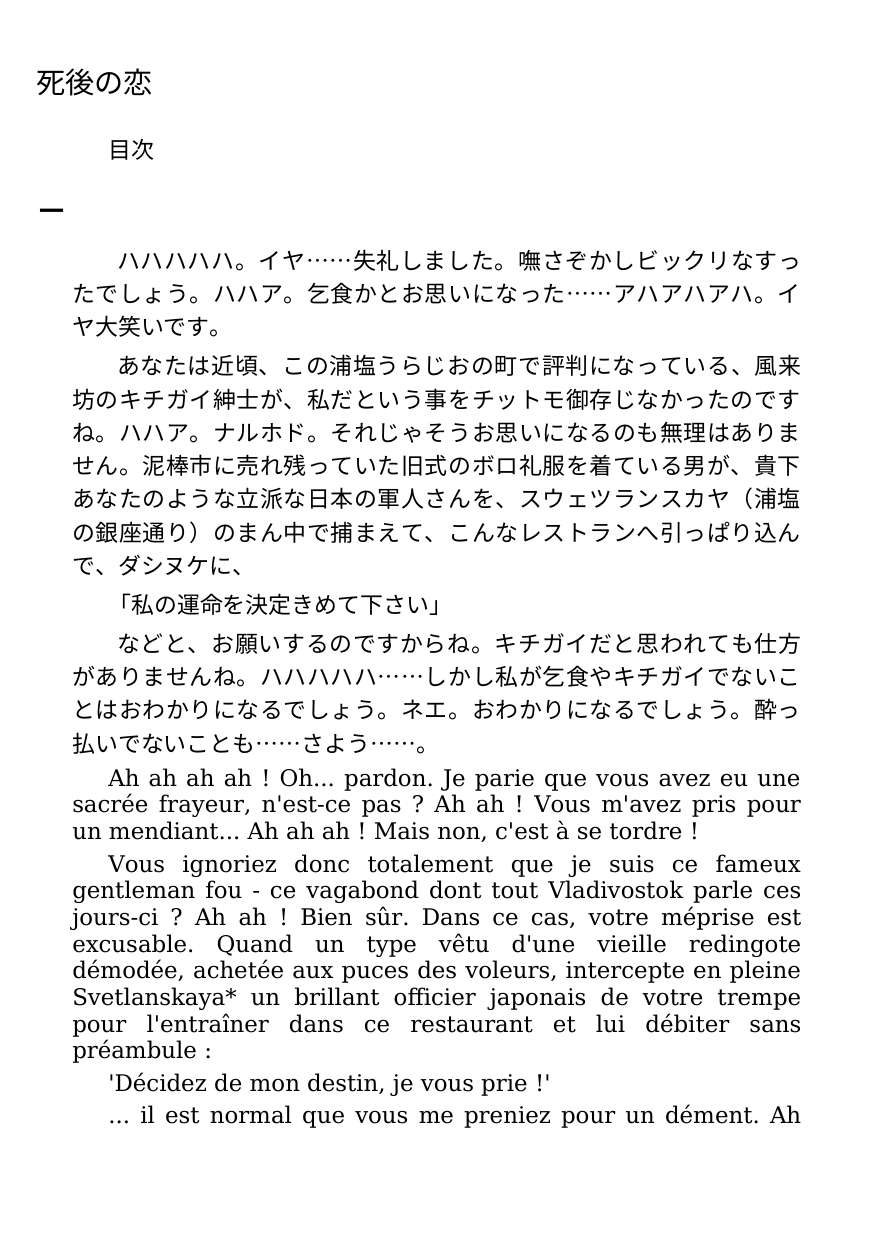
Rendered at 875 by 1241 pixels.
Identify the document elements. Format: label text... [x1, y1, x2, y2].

text などと、お願いするのですからね。キチガイだと思われても仕方がありませんね。ハハハハハ……しかし私が乞食やキチガイでないことはおわかりになるでしょう。ネエ。おわかりになるでしょう。酔っ払いでないことも……さよう……。 [72, 626, 802, 759]
text ... il est normal que vous me preniez pour un dément. Ah [72, 1103, 802, 1129]
text 目次 [72, 132, 802, 165]
text Vous ignoriez donc totalement que je suis ce fameux gentleman fou - ce vagabond dont tout Vladivostok parle ces jours-ci ? Ah ah ! Bien sûr. Dans ce cas, votre méprise est excusable. Quand un type vêtu d'une vieille redingote démodée, achetée aux puces des voleurs, intercepte en pleine Svetlanskaya* un brillant officier japonais de votre trempe pour l'entraîner dans ce restaurant et lui débiter sans préambule : [72, 851, 802, 1064]
subtitle 死後の恋 [36, 60, 838, 102]
text あなたは近頃、この浦塩うらじおの町で評判になっている、風来坊のキチガイ紳士が、私だという事をチットモ御存じなかったのですね。ハハア。ナルホド。それじゃそうお思いになるのも無理はありません。泥棒市に売れ残っていた旧式のボロ礼服を着ている男が、貴下あなたのような立派な日本の軍人さんを、スウェツランスカヤ（浦塩の銀座通り）のまん中で捕まえて、こんなレストランへ引っぱり込んで、ダシヌケに、 [72, 348, 802, 581]
text 'Décidez de mon destin, je vous prie !' [72, 1070, 802, 1097]
text Ah ah ah ah ! Oh... pardon. Je parie que vous avez eu une sacrée frayeur, n'est-ce pas ? Ah ah ! Vous m'avez pris pour un mendiant... Ah ah ah ! Mais non, c'est à se tordre ! [72, 765, 802, 845]
subtitle 一 [36, 188, 838, 231]
text 「私の運命を決定きめて下さい」 [72, 587, 802, 620]
text ハハハハハ。イヤ……失礼しました。嘸さぞかしビックリなすったでしょう。ハハア。乞食かとお思いになった……アハアハアハ。イヤ大笑いです。 [72, 243, 802, 342]
